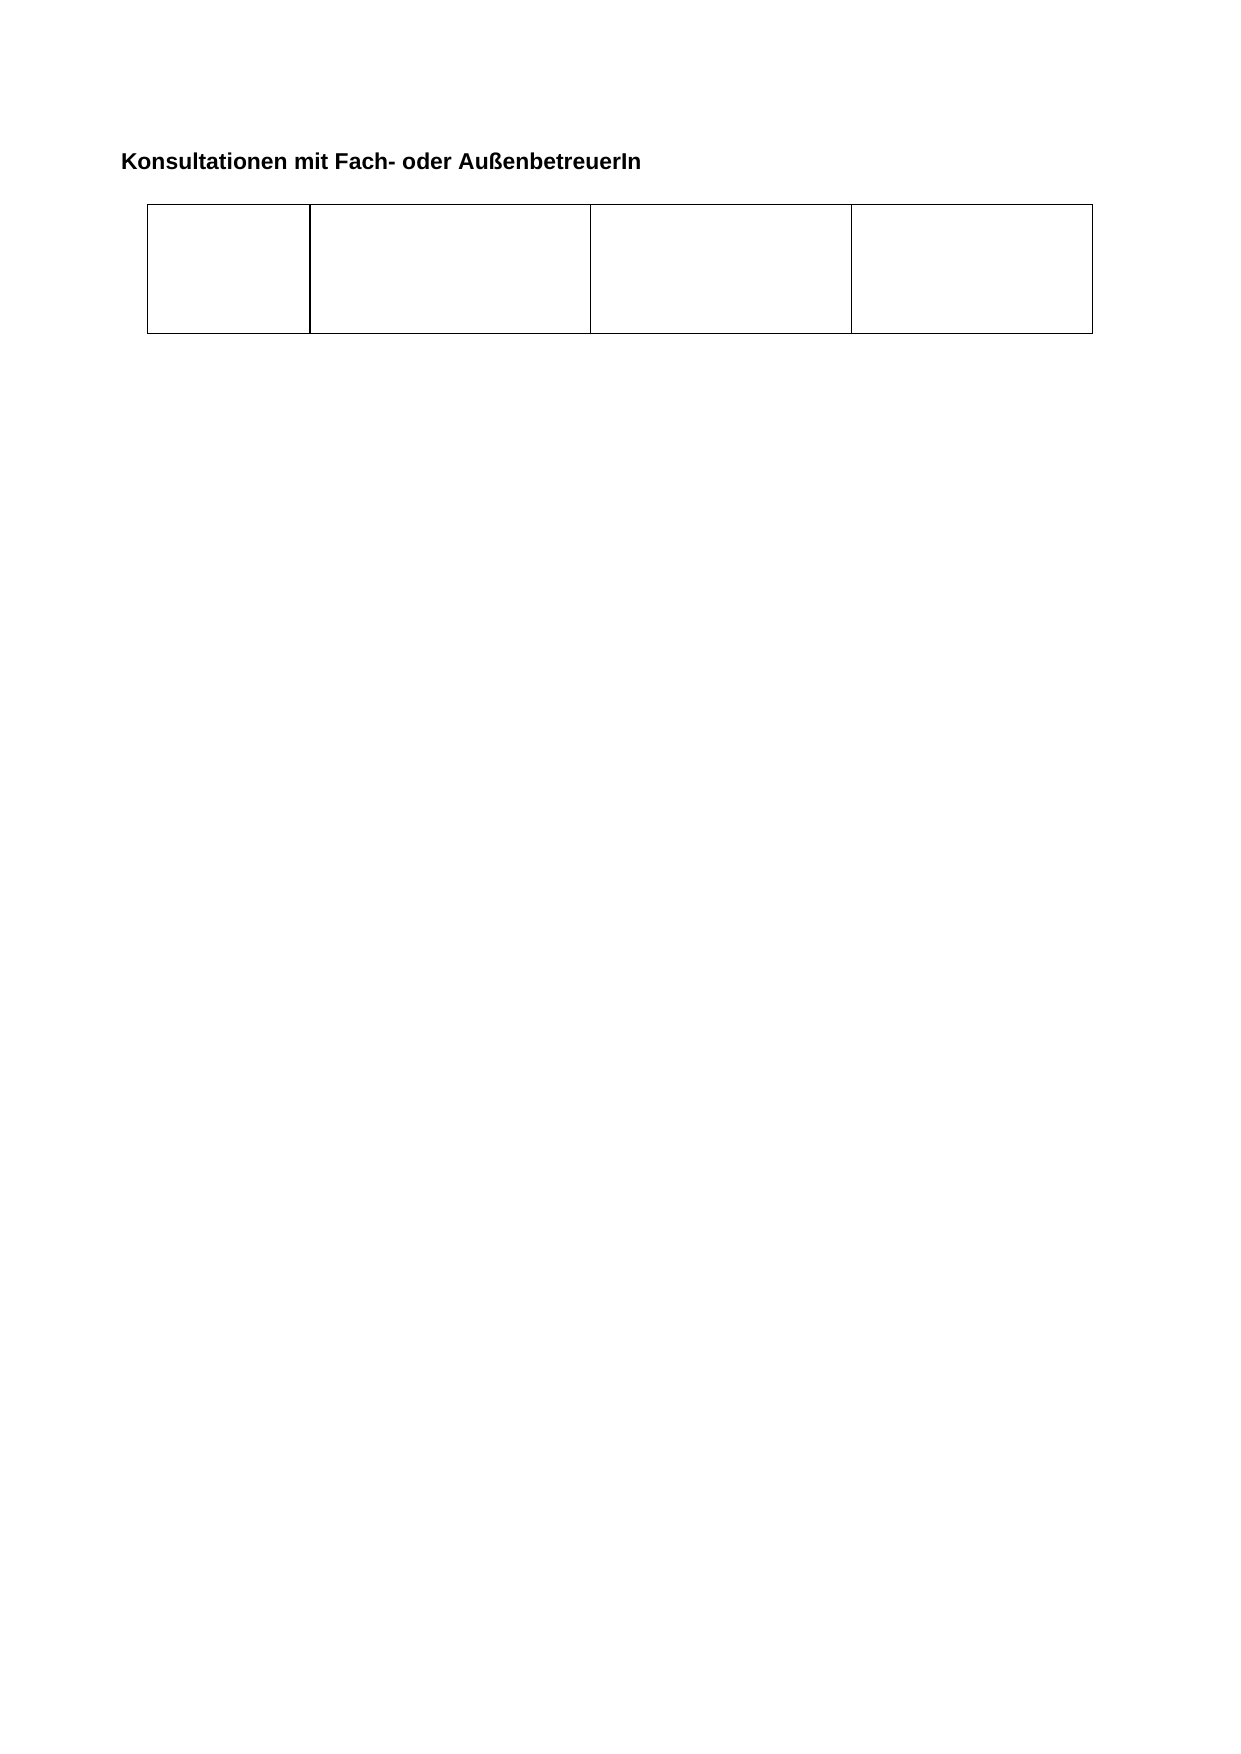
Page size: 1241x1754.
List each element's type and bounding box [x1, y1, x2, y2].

table_cell [148, 205, 309, 333]
table_cell [311, 205, 590, 333]
table_cell [852, 205, 1092, 333]
table_cell [591, 205, 851, 333]
